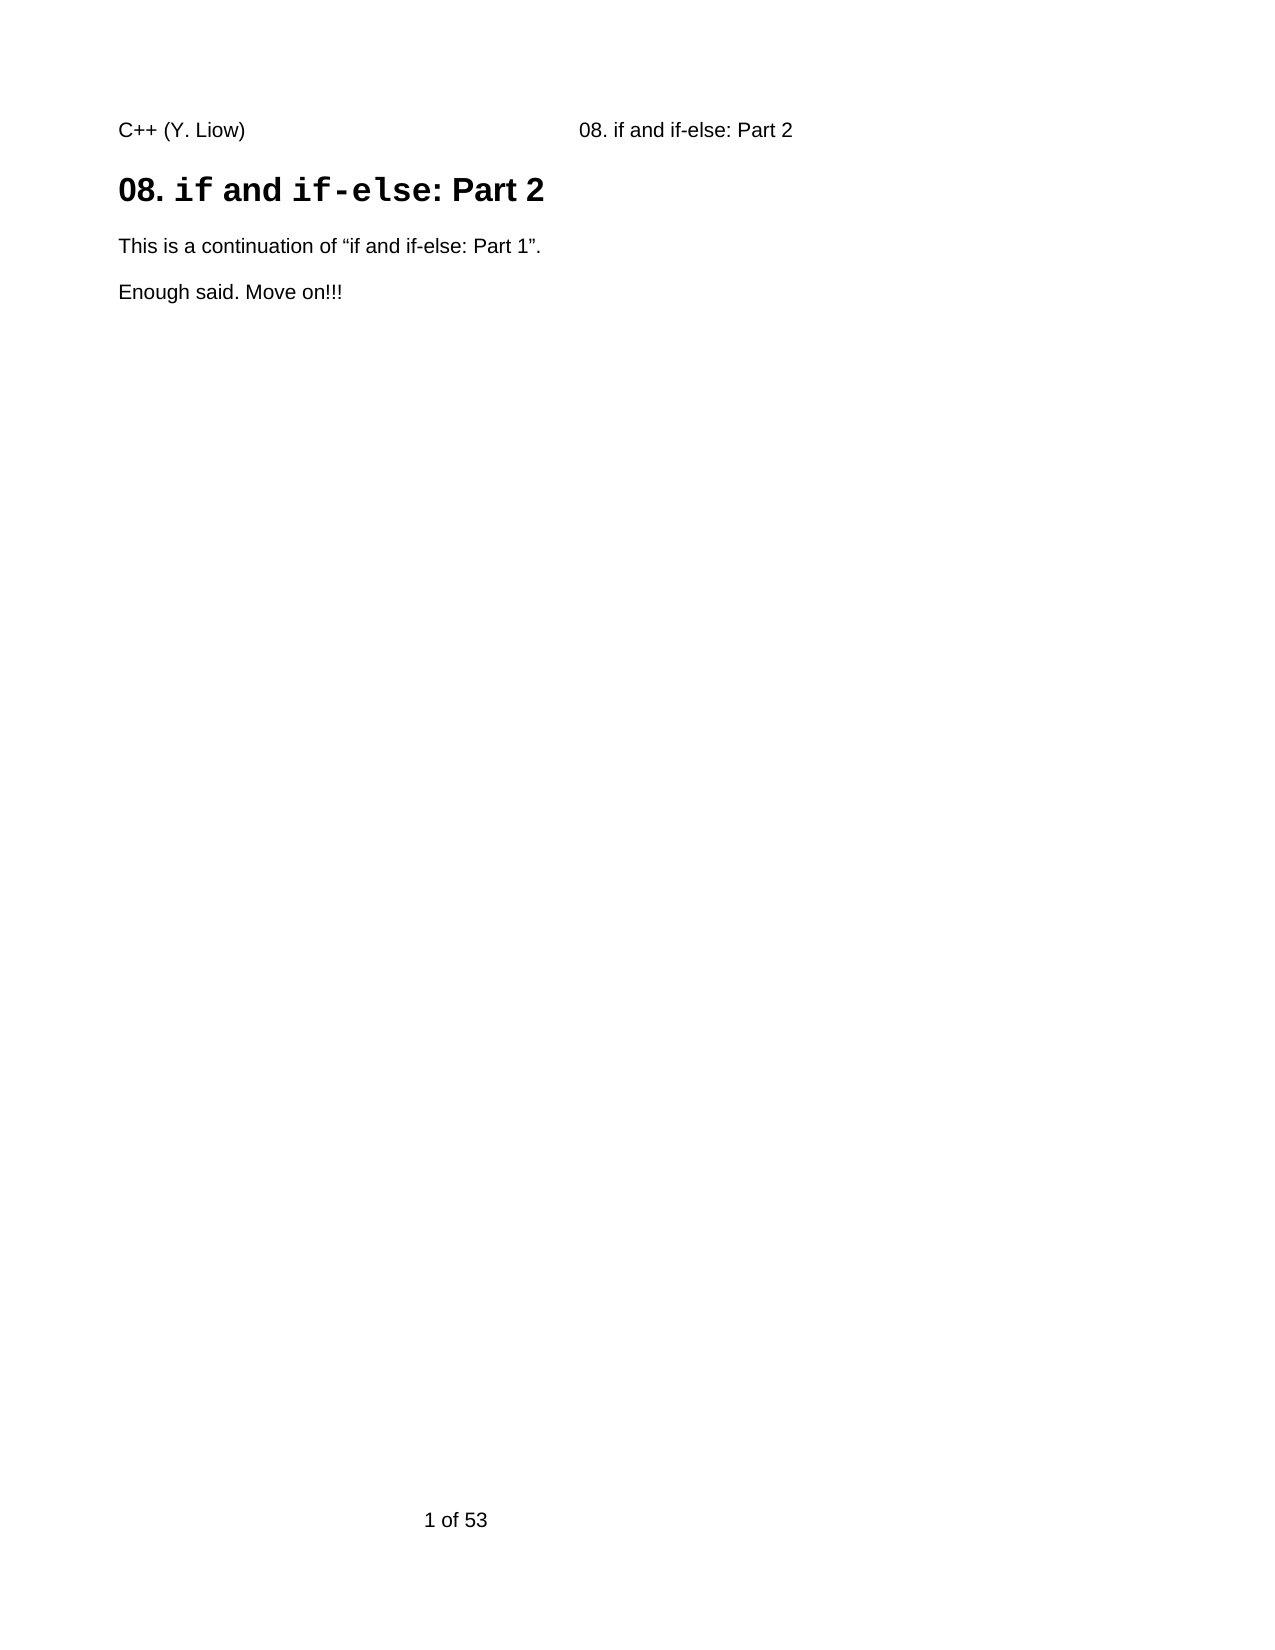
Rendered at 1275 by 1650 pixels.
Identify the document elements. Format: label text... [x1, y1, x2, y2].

text 08. if and if-else: Part 2 [118, 171, 793, 211]
text Enough said. Move on!!! [118, 281, 793, 304]
text This is a continuation of “if and if-else: Part 1”. [118, 234, 793, 258]
